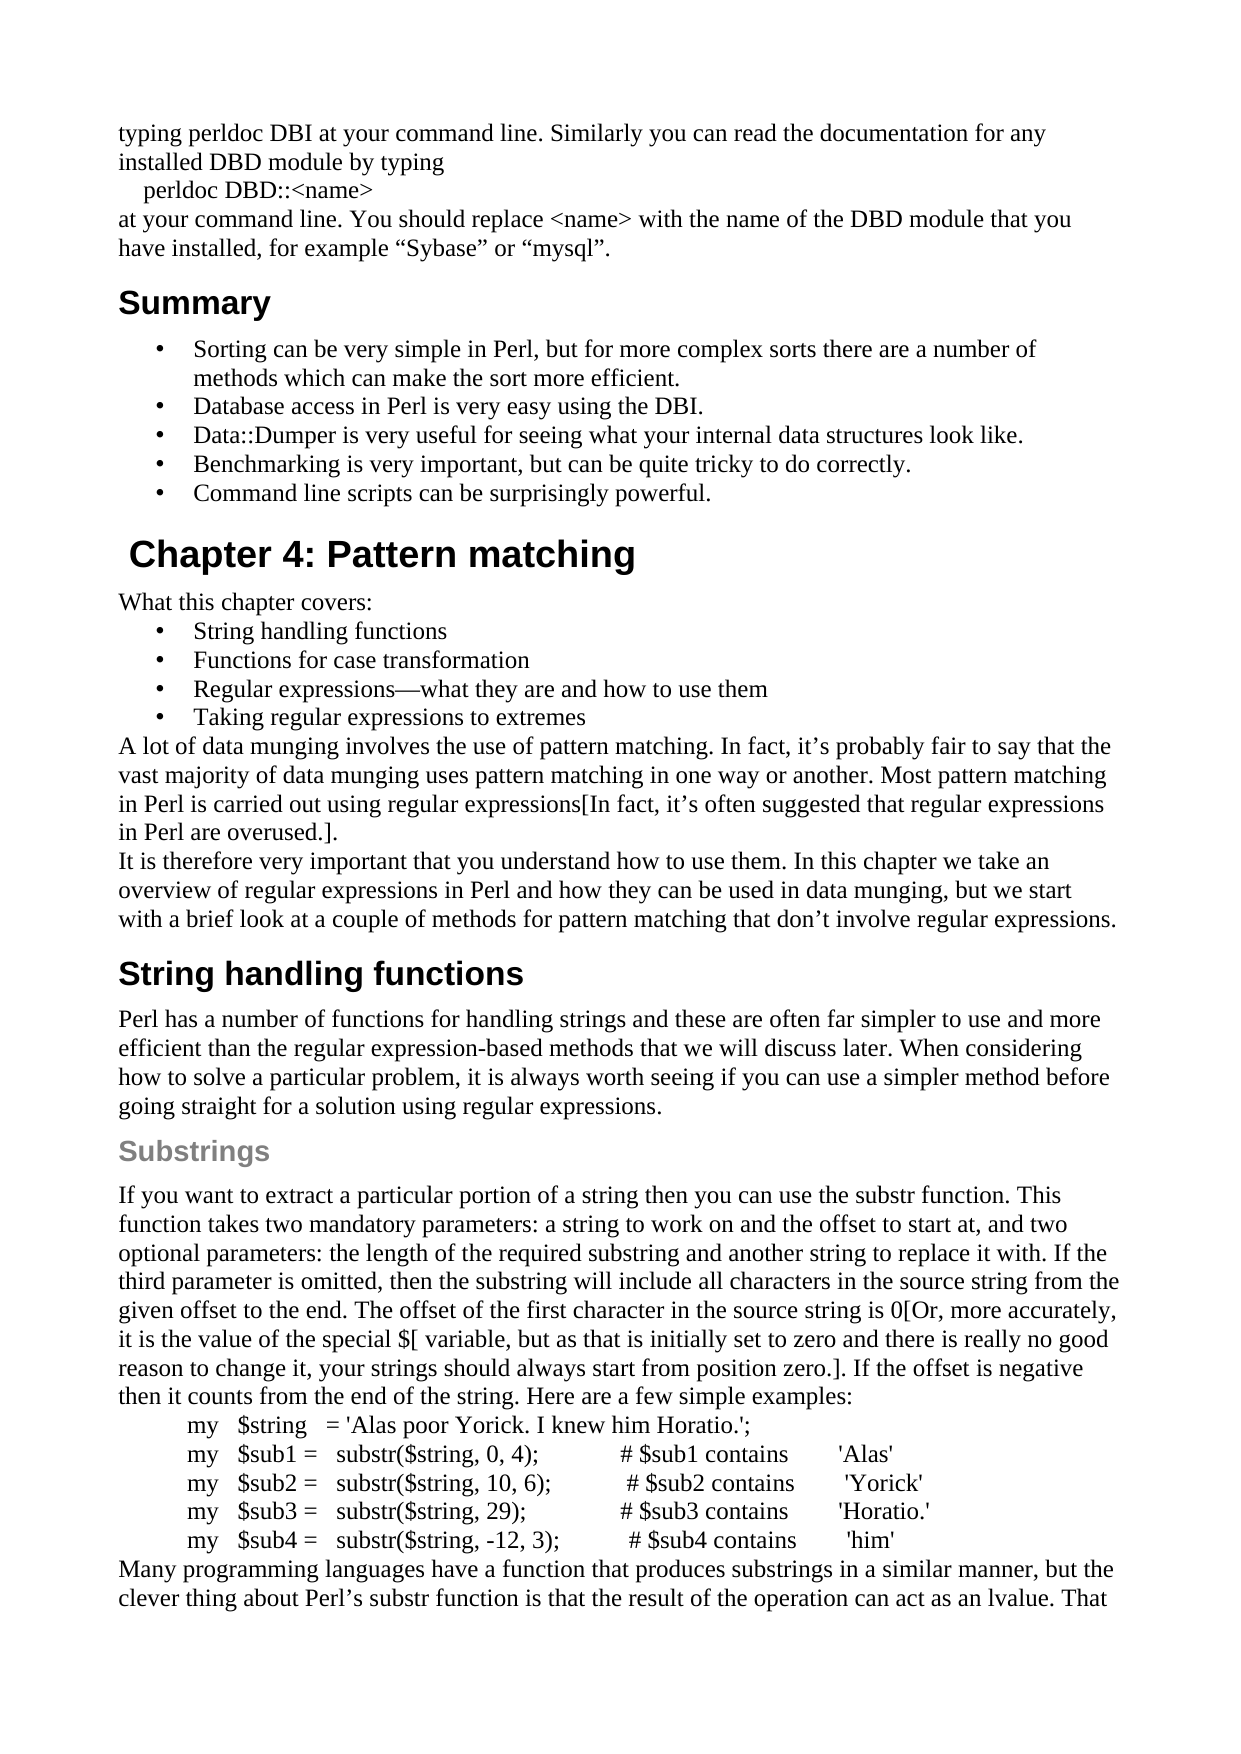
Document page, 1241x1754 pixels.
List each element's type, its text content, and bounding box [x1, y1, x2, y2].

list Command line scripts can be surprisingly powerful. [156, 478, 1122, 506]
text If you want to extract a particular portion of a string then you can use the substr function. This function takes two mandatory parameters: a string to work on and the offset to start at, and two optional parameters: the length of the required substring and another string to replace it with. If the third parameter is omitted, then the substring will include all characters in the source string from the given offset to the end. The offset of the first character in the source string is 0[Or, more accurately, it is the value of the special $[ variable, but as that is initially set to zero and there is really no good reason to change it, your strings should always start from position zero.]. If the offset is negative then it counts from the end of the string. Here are a few simple examples: [118, 1180, 1122, 1410]
text my $sub2 = substr($string, 10, 6); # $sub2 contains 'Yorick' [118, 1468, 1122, 1496]
text typing perldoc DBI at your command line. Similarly you can read the documentation for any installed DBD module by typing [118, 118, 1122, 176]
text at your command line. You should replace <name> with the name of the DBD module that you have installed, for example “Sybase” or “mysql”. [118, 204, 1122, 262]
subtitle Chapter 4: Pattern matching [118, 531, 1122, 575]
list Data::Dumper is very useful for seeing what your internal data structures look like. [156, 420, 1122, 449]
text A lot of data munging involves the use of pattern matching. In fact, it’s probably fair to say that the vast majority of data munging uses pattern matching in one way or another. Most pattern matching in Perl is carried out using regular expressions[In fact, it’s often suggested that regular expressions in Perl are overused.]. [118, 731, 1122, 846]
subtitle Summary [118, 283, 1122, 321]
list Sorting can be very simple in Perl, but for more complex sorts there are a number of methods which can make the sort more efficient. [156, 334, 1122, 391]
list Regular expressions—what they are and how to use them [156, 674, 1122, 702]
text my $string = 'Alas poor Yorick. I knew him Horatio.'; [118, 1410, 1122, 1439]
subtitle String handling functions [118, 953, 1122, 992]
text perldoc DBD::<name> [118, 176, 1122, 204]
text It is therefore very important that you understand how to use them. In this chapter we take an overview of regular expressions in Perl and how they can be used in data munging, but we start with a brief look at a couple of methods for pattern matching that don’t involve regular expressions. [118, 846, 1122, 932]
subtitle Substrings [118, 1134, 1122, 1168]
list Benchmarking is very important, but can be quite tricky to do correctly. [156, 449, 1122, 478]
list Functions for case transformation [156, 645, 1122, 674]
list Taking regular expressions to extremes [156, 702, 1122, 731]
text my $sub3 = substr($string, 29); # $sub3 contains 'Horatio.' [118, 1496, 1122, 1525]
text What this chapter covers: [118, 587, 1122, 616]
text my $sub1 = substr($string, 0, 4); # $sub1 contains 'Alas' [118, 1439, 1122, 1468]
text Many programming languages have a function that produces substrings in a similar manner, but the clever thing about Perl’s substr function is that the result of the operation can act as an lvalue. That [118, 1554, 1122, 1611]
list Database access in Perl is very easy using the DBI. [156, 391, 1122, 420]
text my $sub4 = substr($string, -12, 3); # $sub4 contains 'him' [118, 1525, 1122, 1554]
text Perl has a number of functions for handling strings and these are often far simpler to use and more efficient than the regular expression-based methods that we will discuss later. When considering how to solve a particular problem, it is always worth seeing if you can use a simpler method before going straight for a solution using regular expressions. [118, 1004, 1122, 1119]
list String handling functions [156, 616, 1122, 645]
